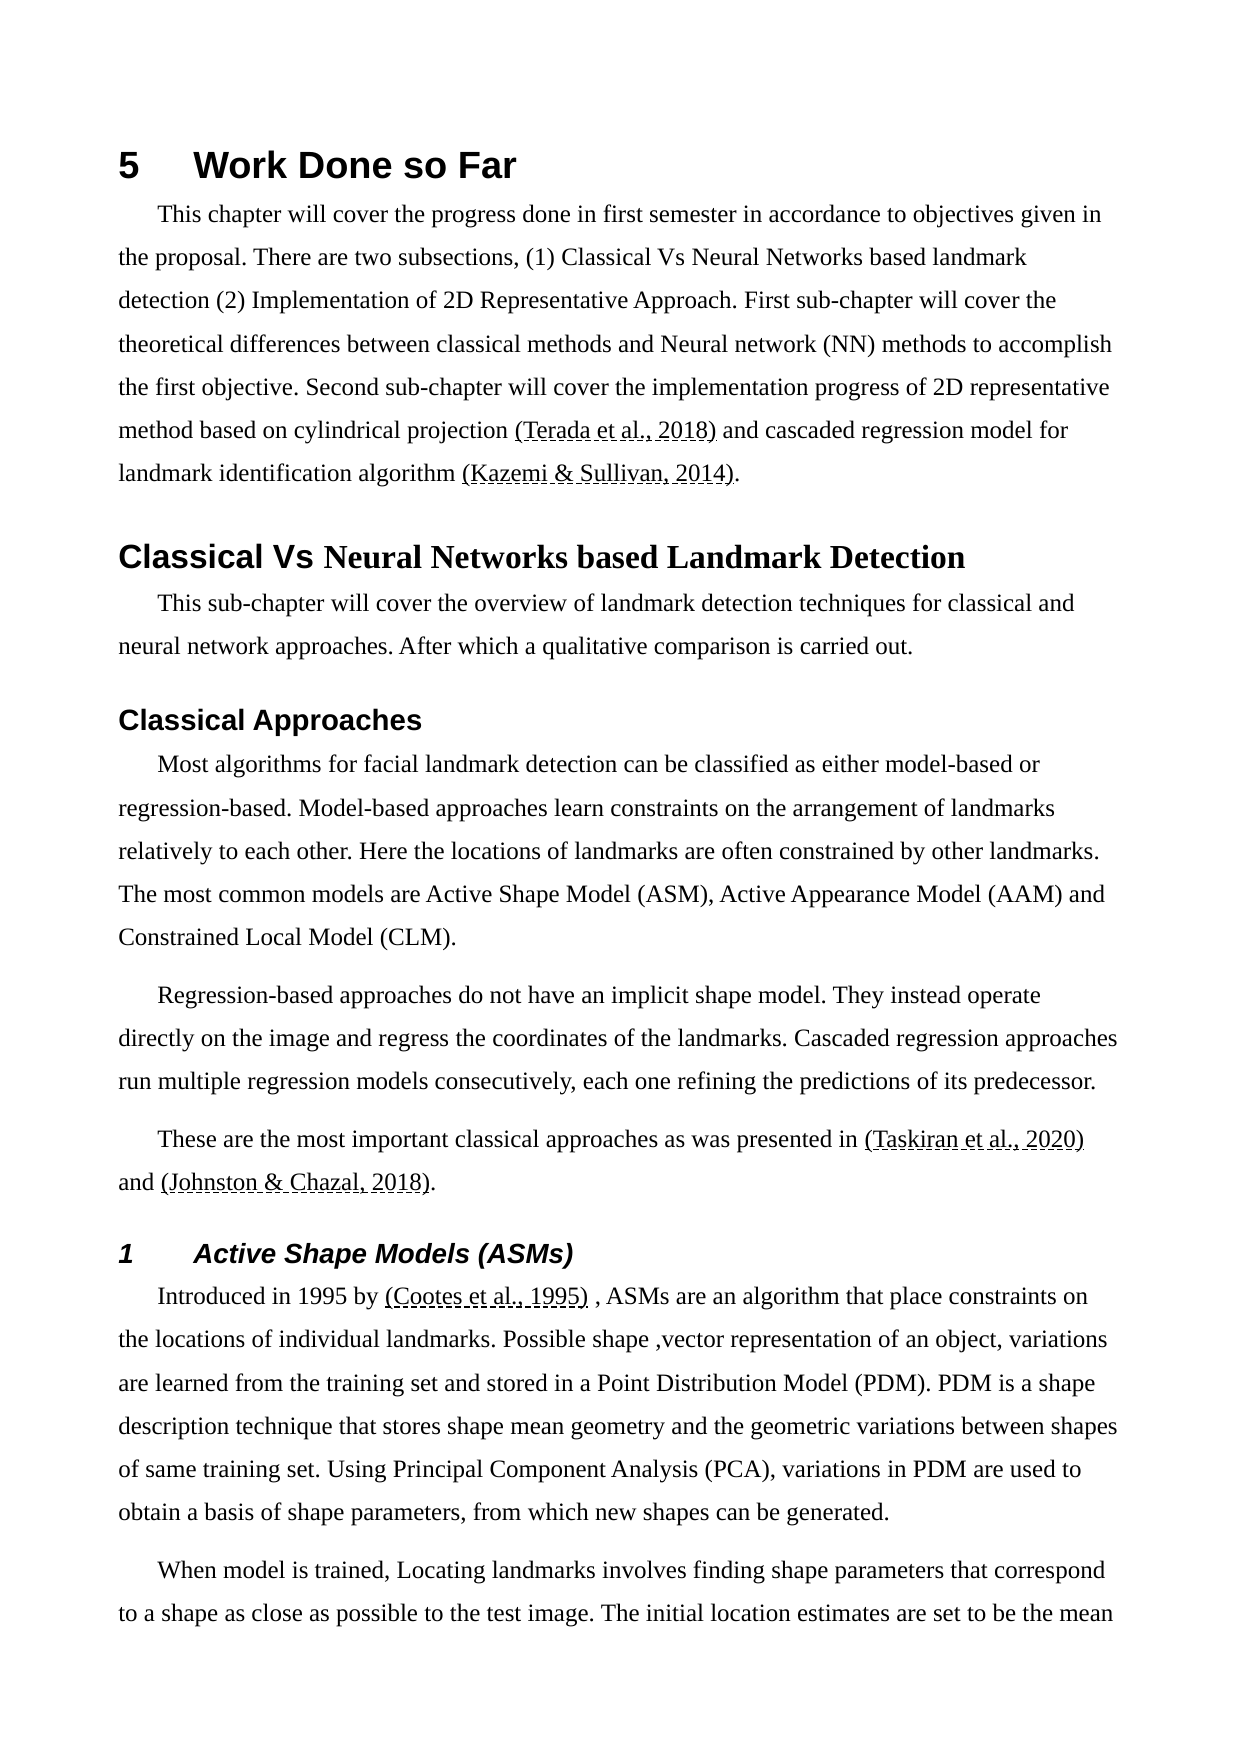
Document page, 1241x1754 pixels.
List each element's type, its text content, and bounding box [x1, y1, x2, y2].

subtitle Classical Approaches [118, 703, 1122, 737]
text These are the most important classical approaches as was presented in (Taskiran et al., 2020) and (Johnston & Chazal, 2018). [118, 1124, 1122, 1196]
text This chapter will cover the progress done in first semester in accordance to objectives given in the proposal. There are two subsections, (1) Classical Vs Neural Networks based landmark detection (2) Implementation of 2D Representative Approach. First sub-chapter will cover the theoretical differences between classical methods and Neural network (NN) methods to accomplish the first objective. Second sub-chapter will cover the implementation progress of 2D representative method based on cylindrical projection (Terada et al., 2018) and cascaded regression model for landmark identification algorithm (Kazemi & Sullivan, 2014). [118, 199, 1122, 487]
text This sub-chapter will cover the overview of landmark detection techniques for classical and neural network approaches. After which a qualitative comparison is carried out. [118, 588, 1122, 660]
subtitle Classical Vs Neural Networks based Landmark Detection [118, 537, 1122, 575]
text Most algorithms for facial landmark detection can be classified as either model-based or regression-based. Model-based approaches learn constraints on the arrangement of landmarks relatively to each other. Here the locations of landmarks are often constrained by other landmarks. The most common models are Active Shape Model (ASM), Active Appearance Model (AAM) and Constrained Local Model (CLM). [118, 749, 1122, 951]
text When model is trained, Locating landmarks involves finding shape parameters that correspond to a shape as close as possible to the test image. The initial location estimates are set to be the mean [118, 1555, 1122, 1627]
subtitle Active Shape Models (ASMs) [118, 1237, 1122, 1269]
subtitle Work Done so Far [118, 143, 1122, 187]
text Introduced in 1995 by (Cootes et al., 1995) , ASMs are an algorithm that place constraints on the locations of individual landmarks. Possible shape ,vector representation of an object, variations are learned from the training set and stored in a Point Distribution Model (PDM). PDM is a shape description technique that stores shape mean geometry and the geometric variations between shapes of same training set. Using Principal Component Analysis (PCA), variations in PDM are used to obtain a basis of shape parameters, from which new shapes can be generated. [118, 1281, 1122, 1526]
text Regression-based approaches do not have an implicit shape model. They instead operate directly on the image and regress the coordinates of the landmarks. Cascaded regression approaches run multiple regression models consecutively, each one refining the predictions of its predecessor. [118, 980, 1122, 1095]
